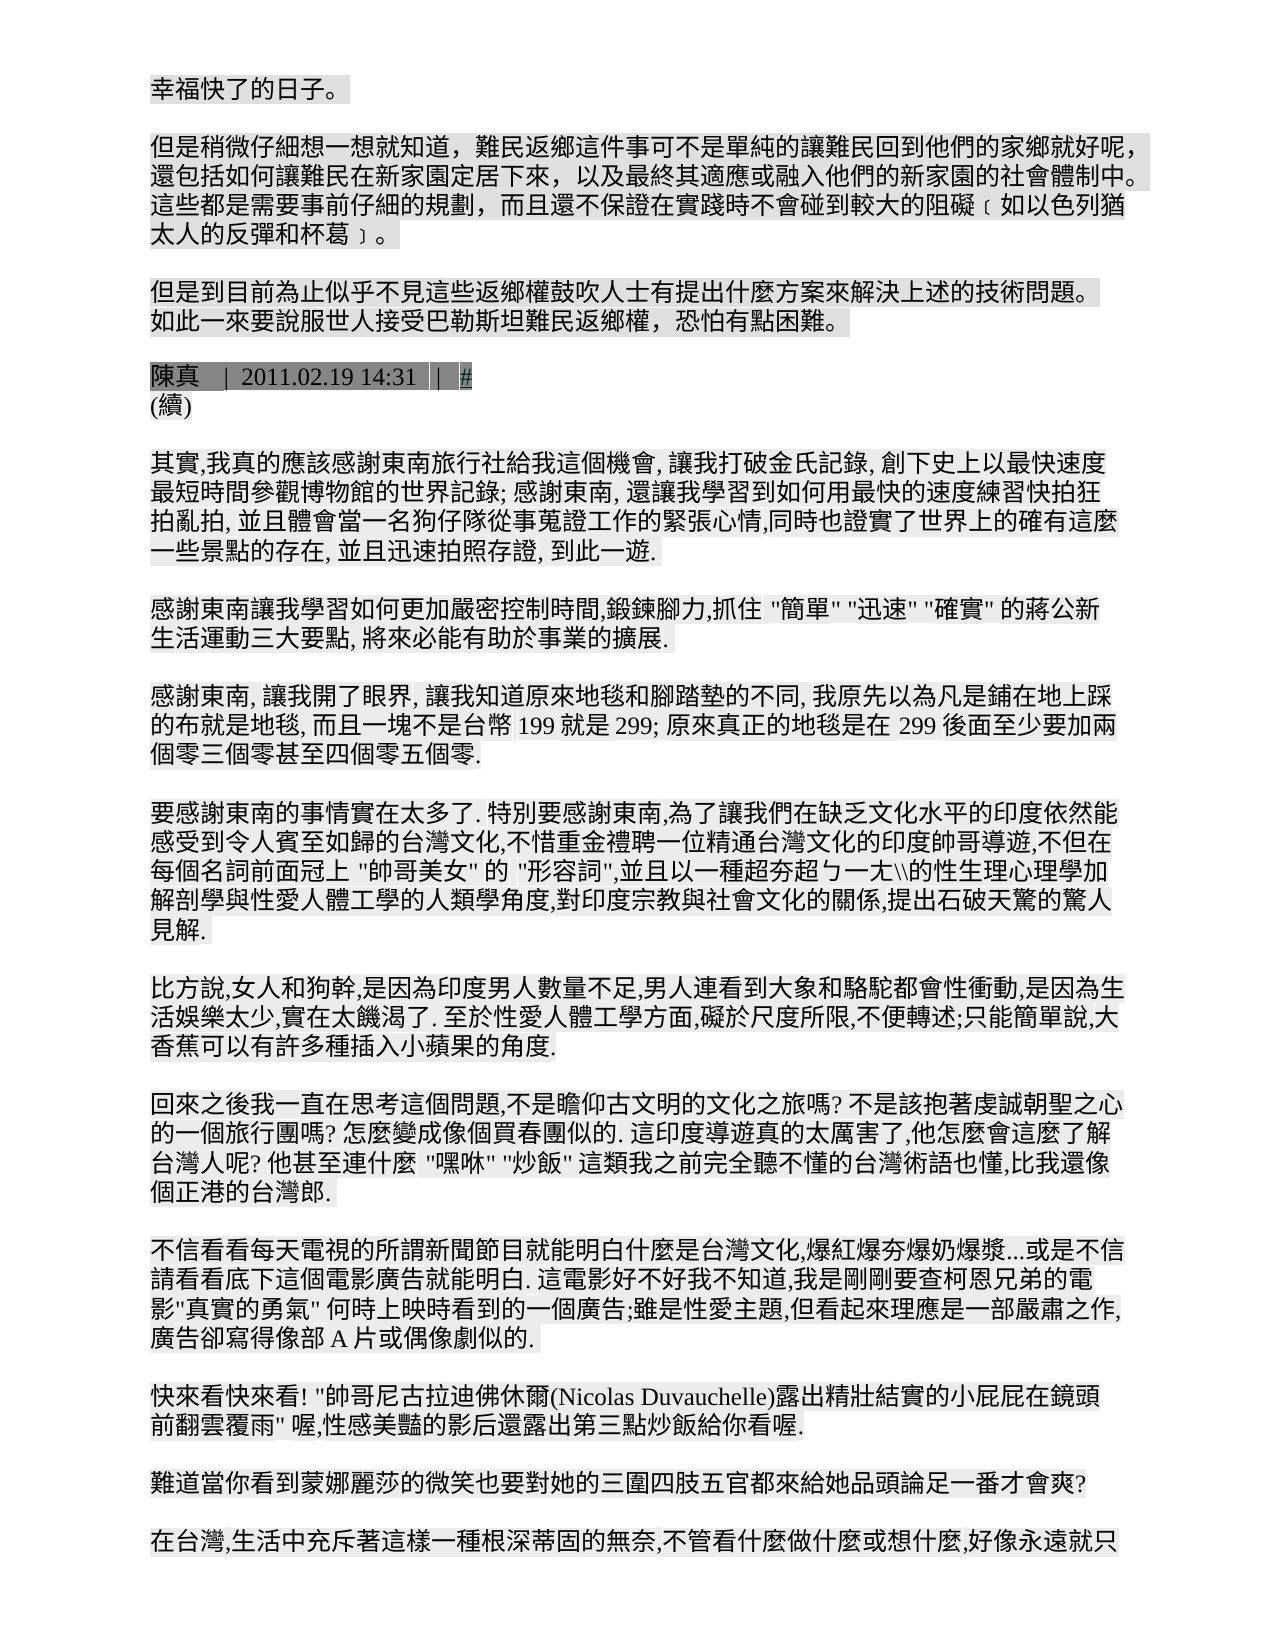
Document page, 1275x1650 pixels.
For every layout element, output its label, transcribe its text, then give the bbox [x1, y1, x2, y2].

text 陳真 | 2011.02.19 14:31 | # [150, 362, 1125, 391]
text 對於那些鼓吹難民返鄉權人士，我有一種感覺，那就是這些人好像只是單純的認為只要讓難民回到他們的家鄉就好了，從此巴勒斯坦人就可以在他們的家鄉永久的定居下來，過著幸福快了的日子。 但是稍微仔細想一想就知道，難民返鄉這件事可不是單純的讓難民回到他們的家鄉就好呢，還包括如何讓難民在新家園定居下來，以及最終其適應或融入他們的新家園的社會體制中。這些都是需要事前仔細的規劃，而且還不保證在實踐時不會碰到較大的阻礙﹝如以色列猶太人的反彈和杯葛﹞。 但是到目前為止似乎不見這些返鄉權鼓吹人士有提出什麼方案來解決上述的技術問題。 如此一來要說服世人接受巴勒斯坦難民返鄉權，恐怕有點困難。 [150, 75, 1125, 337]
text (續) 其實,我真的應該感謝東南旅行社給我這個機會, 讓我打破金氏記錄, 創下史上以最快速度最短時間參觀博物館的世界記錄; 感謝東南, 還讓我學習到如何用最快的速度練習快拍狂拍亂拍, 並且體會當一名狗仔隊從事蒐證工作的緊張心情,同時也證實了世界上的確有這麼一些景點的存在, 並且迅速拍照存證, 到此一遊. 感謝東南讓我學習如何更加嚴密控制時間,鍛鍊腳力,抓住 "簡單" "迅速" "確實" 的蔣公新生活運動三大要點, 將來必能有助於事業的擴展. 感謝東南, 讓我開了眼界, 讓我知道原來地毯和腳踏墊的不同, 我原先以為凡是鋪在地上踩的布就是地毯, 而且一塊不是台幣199就是299; 原來真正的地毯是在 299 後面至少要加兩個零三個零甚至四個零五個零. 要感謝東南的事情實在太多了. 特別要感謝東南,為了讓我們在缺乏文化水平的印度依然能感受到令人賓至如歸的台灣文化,不惜重金禮聘一位精通台灣文化的印度帥哥導遊,不但在每個名詞前面冠上 "帥哥美女" 的 "形容詞",並且以一種超夯超ㄅ一ㄤ\\的性生理心理學加解剖學與性愛人體工學的人類學角度,對印度宗教與社會文化的關係,提出石破天驚的驚人見解. 比方說,女人和狗幹,是因為印度男人數量不足,男人連看到大象和駱駝都會性衝動,是因為生活娛樂太少,實在太饑渴了. 至於性愛人體工學方面,礙於尺度所限,不便轉述;只能簡單說,大香蕉可以有許多種插入小蘋果的角度. 回來之後我一直在思考這個問題,不是瞻仰古文明的文化之旅嗎? 不是該抱著虔誠朝聖之心的一個旅行團嗎? 怎麼變成像個買春團似的. 這印度導遊真的太厲害了,他怎麼會這麼了解台灣人呢? 他甚至連什麼 "嘿咻" "炒飯" 這類我之前完全聽不懂的台灣術語也懂,比我還像個正港的台灣郎. 不信看看每天電視的所謂新聞節目就能明白什麼是台灣文化,爆紅爆夯爆奶爆漿...或是不信請看看底下這個電影廣告就能明白. 這電影好不好我不知道,我是剛剛要查柯恩兄弟的電影"真實的勇氣" 何時上映時看到的一個廣告;雖是性愛主題,但看起來理應是一部嚴肅之作,廣告卻寫得像部A片或偶像劇似的. 快來看快來看! "帥哥尼古拉迪佛休爾(Nicolas Duvauchelle)露出精壯結實的小屁屁在鏡頭前翻雲覆雨" 喔,性感美豔的影后還露出第三點炒飯給你看喔. 難道當你看到蒙娜麗莎的微笑也要對她的三圍四肢五官都來給她品頭論足一番才會爽? 在台灣,生活中充斥著這樣一種根深蒂固的無奈,不管看什麼做什麼或想什麼,好像永遠就只 [150, 391, 1125, 1557]
